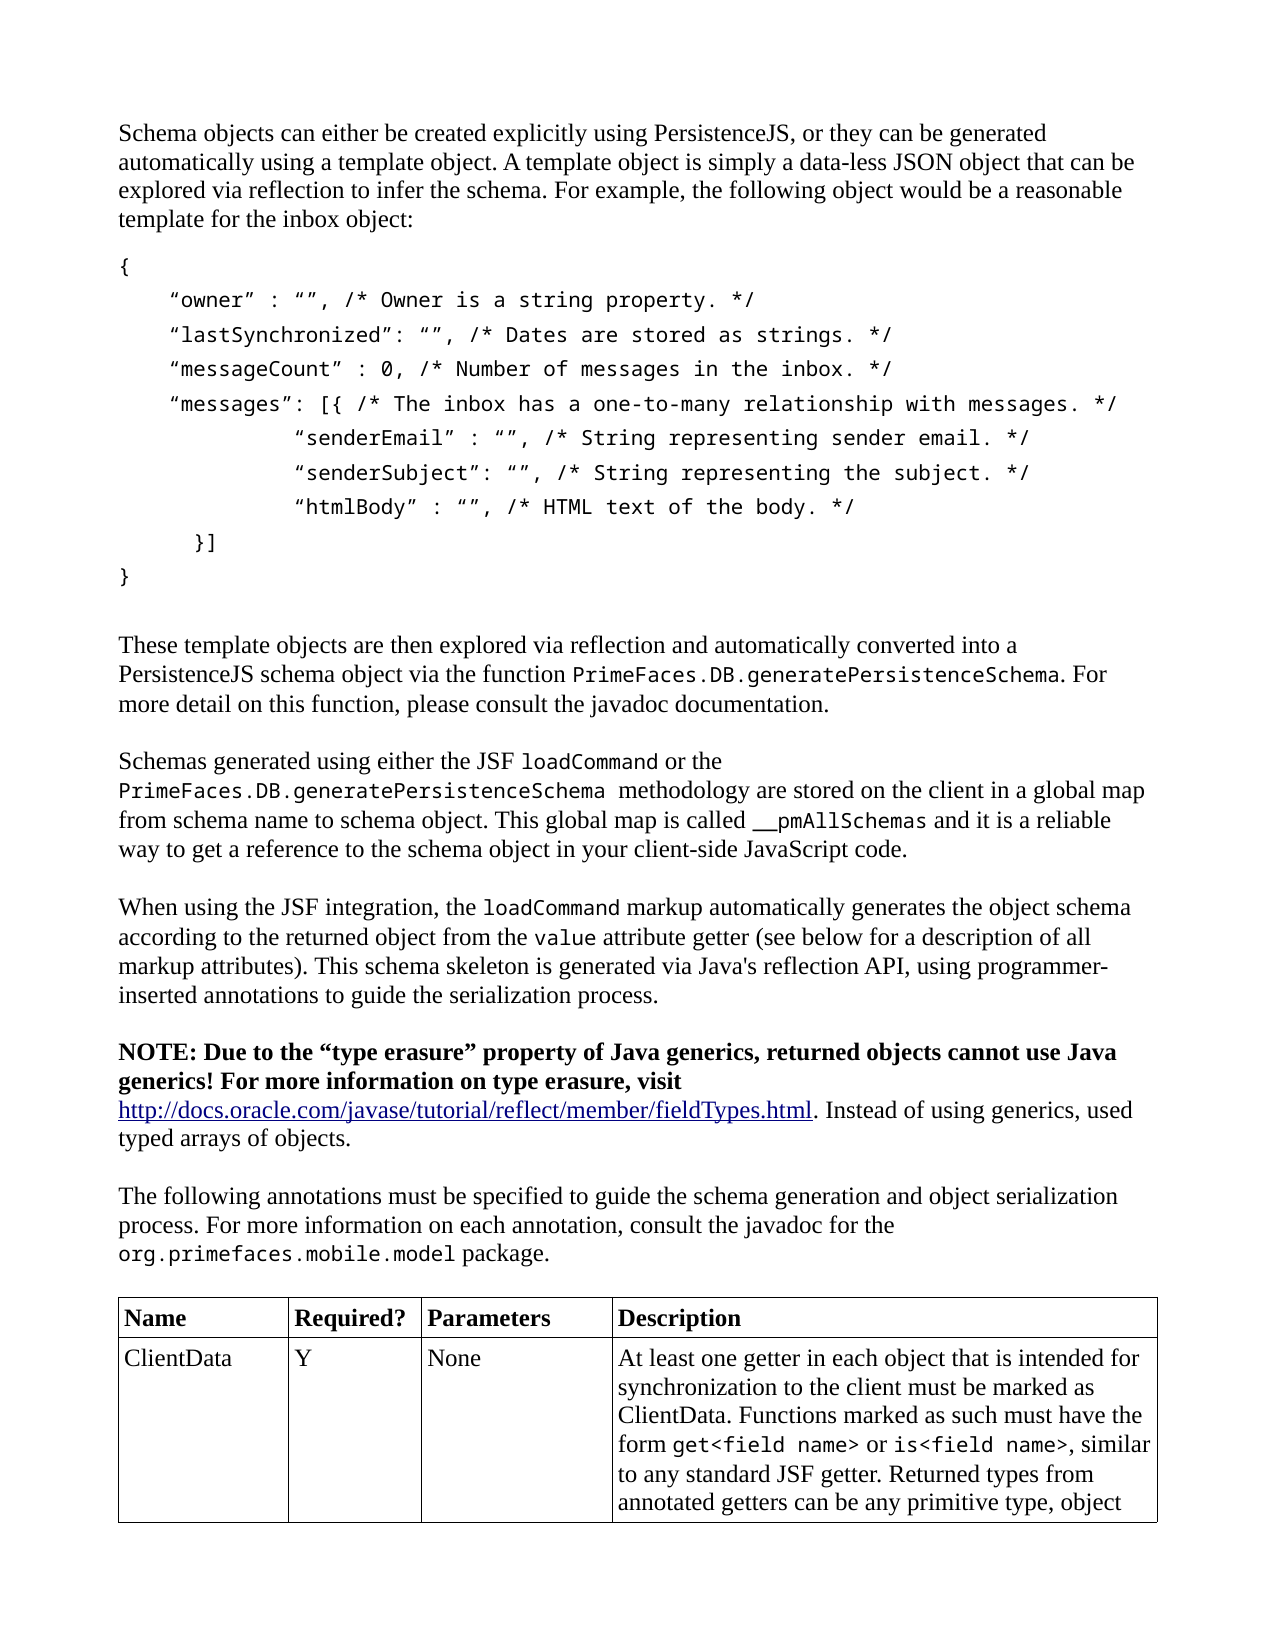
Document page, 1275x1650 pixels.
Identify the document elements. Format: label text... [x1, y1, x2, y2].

table_cell None [422, 1338, 612, 1522]
text These template objects are then explored via reflection and automatically converted into a PersistenceJS schema object via the function PrimeFaces.DB.generatePersistenceSchema. For more detail on this function, please consult the javadoc documentation. [118, 630, 1157, 717]
table_cell ClientData [119, 1338, 288, 1522]
table_cell At least one getter in each object that is intended for synchronization to the client must be marked as ClientData. Functions marked as such must have the form get<field name> or is<field name>, similar to any standard JSF getter. Returned types from annotated getters can be any primitive type, object [613, 1338, 1157, 1522]
text “owner” : “”, /* Owner is a string property. */ [118, 286, 1157, 314]
table_cell Y [289, 1338, 421, 1522]
text } [118, 561, 1157, 590]
text “messages”: [{ /* The inbox has a one-to-many relationship with messages. */ [118, 389, 1157, 417]
text { [118, 251, 1157, 279]
text }] [118, 527, 1157, 555]
table_header Name [119, 1298, 288, 1337]
text “lastSynchronized”: “”, /* Dates are stored as strings. */ [118, 320, 1157, 348]
text “messageCount” : 0, /* Number of messages in the inbox. */ [118, 354, 1157, 383]
text Schemas generated using either the JSF loadCommand or the PrimeFaces.DB.generatePersistenceSchema methodology are stored on the client in a global map from schema name to schema object. This global map is called __pmAllSchemas and it is a reliable way to get a reference to the schema object in your client-side JavaScript code. [118, 746, 1157, 863]
table_header Parameters [422, 1298, 612, 1337]
text The following annotations must be specified to guide the schema generation and object serialization process. For more information on each annotation, consult the javadoc for the org.primefaces.mobile.model package. [118, 1181, 1157, 1268]
text “htmlBody” : “”, /* HTML text of the body. */ [118, 492, 1157, 521]
table_header Required? [289, 1298, 421, 1337]
text NOTE: Due to the “type erasure” property of Java generics, returned objects cannot use Java generics! For more information on type erasure, visit http://docs.oracle.com/javase/tutorial/reflect/member/fieldTypes.html. Instead of using generics, used typed arrays of objects. [118, 1037, 1157, 1152]
text When using the JSF integration, the loadCommand markup automatically generates the object schema according to the returned object from the value attribute getter (see below for a description of all markup attributes). This schema skeleton is generated via Java's reflection API, using programmer-inserted annotations to guide the serialization process. [118, 892, 1157, 1008]
table_header Description [613, 1298, 1157, 1337]
text “senderEmail” : “”, /* String representing sender email. */ [118, 423, 1157, 452]
text Schema objects can either be created explicitly using PersistenceJS, or they can be generated automatically using a template object. A template object is simply a data-less JSON object that can be explored via reflection to infer the schema. For example, the following object would be a reasonable template for the inbox object: [118, 118, 1157, 233]
text “senderSubject”: “”, /* String representing the subject. */ [118, 458, 1157, 486]
